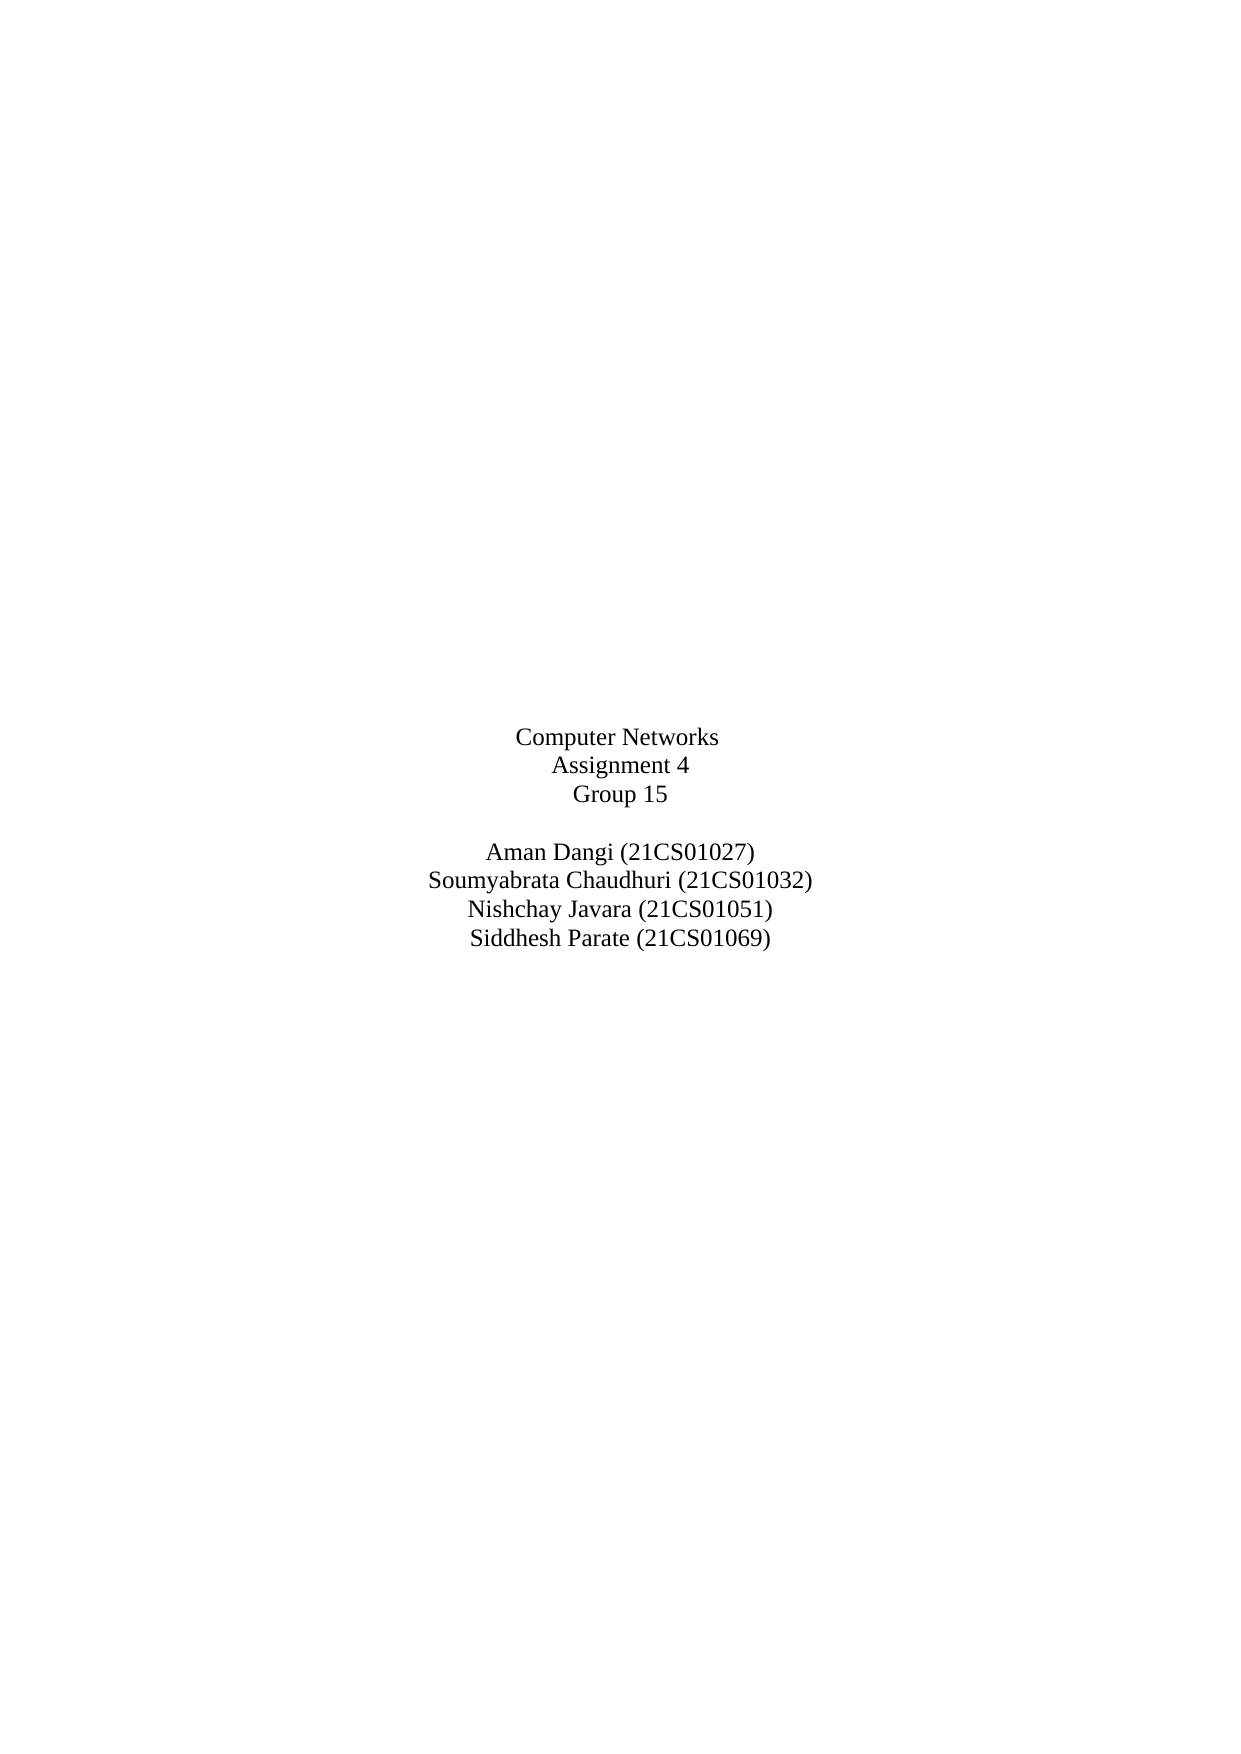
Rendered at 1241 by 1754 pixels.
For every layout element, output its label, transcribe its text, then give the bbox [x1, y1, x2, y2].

text Nishchay Javara (21CS01051) [118, 894, 1122, 923]
text Soumyabrata Chaudhuri (21CS01032) [118, 866, 1122, 894]
text Siddhesh Parate (21CS01069) [118, 923, 1122, 952]
text Group 15 [118, 779, 1122, 808]
text Assignment 4 [118, 751, 1122, 779]
text Aman Dangi (21CS01027) [118, 837, 1122, 866]
text Computer Networks [118, 722, 1122, 751]
